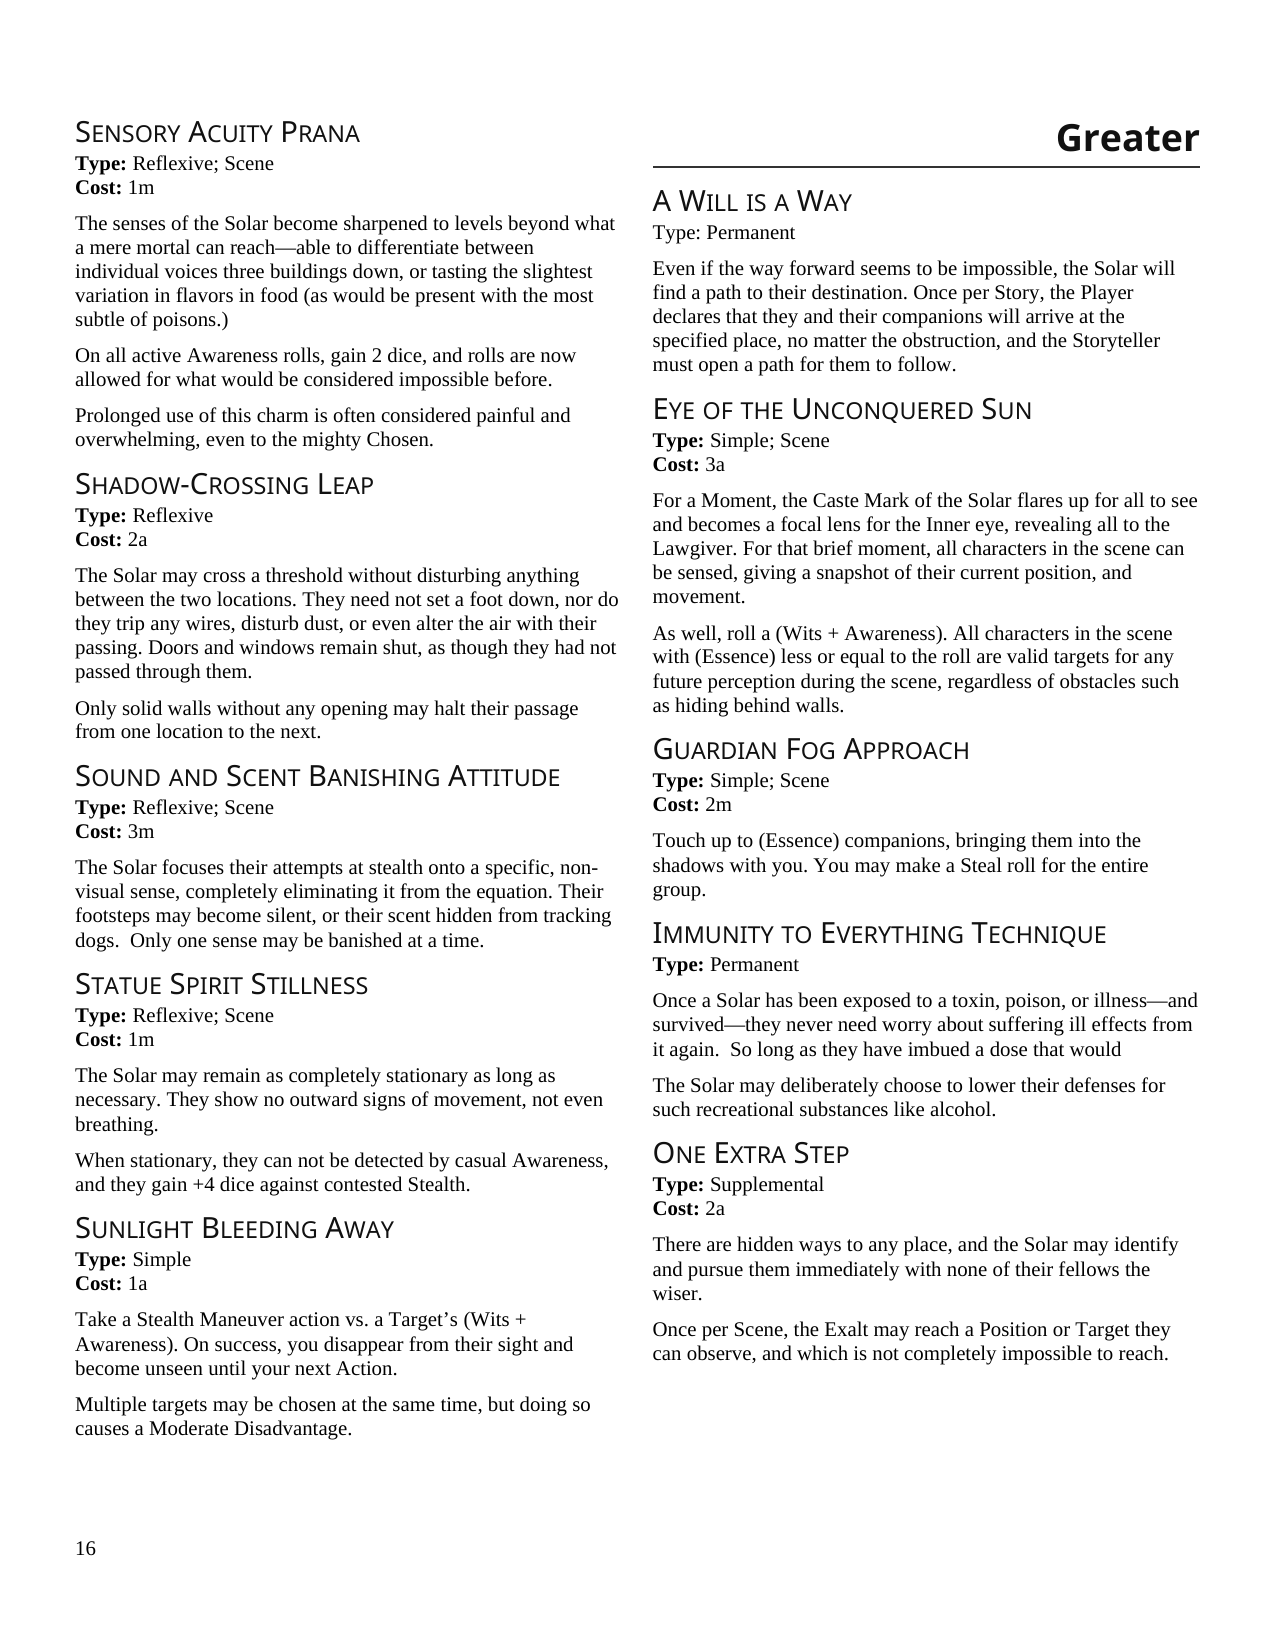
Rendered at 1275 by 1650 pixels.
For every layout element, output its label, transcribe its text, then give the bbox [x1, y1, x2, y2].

text The Solar may cross a threshold without disturbing anything between the two locations. They need not set a foot down, nor do they trip any wires, disturb dust, or even alter the air with their passing. Doors and windows remain shut, as though they had not passed through them. [75, 563, 622, 683]
subtitle Sensory Acuity Prana [75, 111, 622, 151]
subtitle Immunity to Everything Technique [652, 913, 1200, 952]
text Once per Scene, the Exalt may reach a Position or Target they can observe, and which is not completely impossible to reach. [652, 1317, 1200, 1365]
text Type: Reflexive; Scene Cost: 1m [75, 1003, 622, 1051]
subtitle Shadow-Crossing Leap [75, 463, 622, 503]
text The Solar focuses their attempts at stealth onto a specific, non-visual sense, completely eliminating it from the equation. Their footsteps may become silent, or their scent hidden from tracking dogs. Only one sense may be banished at a time. [75, 855, 622, 952]
text Once a Solar has been exposed to a toxin, poison, or illness—and survived—they never need worry about suffering ill effects from it again. So long as they have imbued a dose that would [652, 988, 1200, 1061]
text Type: Simple; Scene Cost: 3a [652, 428, 1200, 476]
text There are hidden ways to any place, and the Solar may identify and pursue them immediately with none of their fellows the wiser. [652, 1232, 1200, 1304]
text Type: Simple; Scene Cost: 2m [652, 768, 1200, 816]
text The Solar may deliberately choose to lower their defenses for such recreational substances like alcohol. [652, 1072, 1200, 1121]
text Type: Reflexive Cost: 2a [75, 503, 622, 551]
text On all active Awareness rolls, gain 2 dice, and rolls are now allowed for what would be considered impossible before. [75, 343, 622, 391]
text Only solid walls without any opening may halt their passage from one location to the next. [75, 695, 622, 743]
text Even if the way forward seems to be impossible, the Solar will find a path to their destination. Once per Story, the Player declares that they and their companions will arrive at the specified place, no matter the obstruction, and the Storyteller must open a path for them to follow. [652, 256, 1200, 376]
text Type: Reflexive; Scene Cost: 3m [75, 795, 622, 843]
subtitle Sound and Scent Banishing Attitude [75, 756, 622, 795]
text Type: Reflexive; Scene Cost: 1m [75, 151, 622, 199]
subtitle Sunlight Bleeding Away [75, 1208, 622, 1247]
text As well, roll a (Wits + Awareness). All characters in the scene with (Essence) less or equal to the roll are valid targets for any future perception during the scene, regardless of obstacles such as hiding behind walls. [652, 620, 1200, 717]
text Greater [652, 111, 1200, 168]
text Type: Supplemental Cost: 2a [652, 1172, 1200, 1220]
text The Solar may remain as completely stationary as long as necessary. They show no outward signs of movement, not even breathing. [75, 1063, 622, 1136]
subtitle Statue Spirit Stillness [75, 963, 622, 1003]
text Multiple targets may be chosen at the same time, but doing so causes a Moderate Disadvantage. [75, 1392, 622, 1440]
text When stationary, they can not be detected by casual Awareness, and they gain +4 dice against contested Stealth. [75, 1147, 622, 1196]
subtitle Guardian Fog Approach [652, 729, 1200, 768]
subtitle One Extra Step [652, 1133, 1200, 1172]
text Type: Permanent [652, 952, 1200, 976]
text For a Moment, the Caste Mark of the Solar flares up for all to see and becomes a focal lens for the Inner eye, revealing all to the Lawgiver. For that brief moment, all characters in the scene can be sensed, giving a snapshot of their current position, and movement. [652, 488, 1200, 608]
text Type: Permanent [652, 220, 1200, 244]
text Prolonged use of this charm is often considered painful and overwhelming, even to the mighty Chosen. [75, 403, 622, 451]
subtitle Eye of the Unconquered Sun [652, 388, 1200, 428]
text Touch up to (Essence) companions, bringing them into the shadows with you. You may make a Steal roll for the entire group. [652, 828, 1200, 901]
text Type: Simple Cost: 1a [75, 1247, 622, 1295]
text The senses of the Solar become sharpened to levels beyond what a mere mortal can reach—able to differentiate between individual voices three buildings down, or tasting the slightest variation in flavors in food (as would be present with the most subtle of poisons.) [75, 211, 622, 331]
text Take a Stealth Maneuver action vs. a Target’s (Wits + Awareness). On success, you disappear from their sight and become unseen until your next Action. [75, 1307, 622, 1379]
subtitle A Will is a Way [652, 180, 1200, 220]
